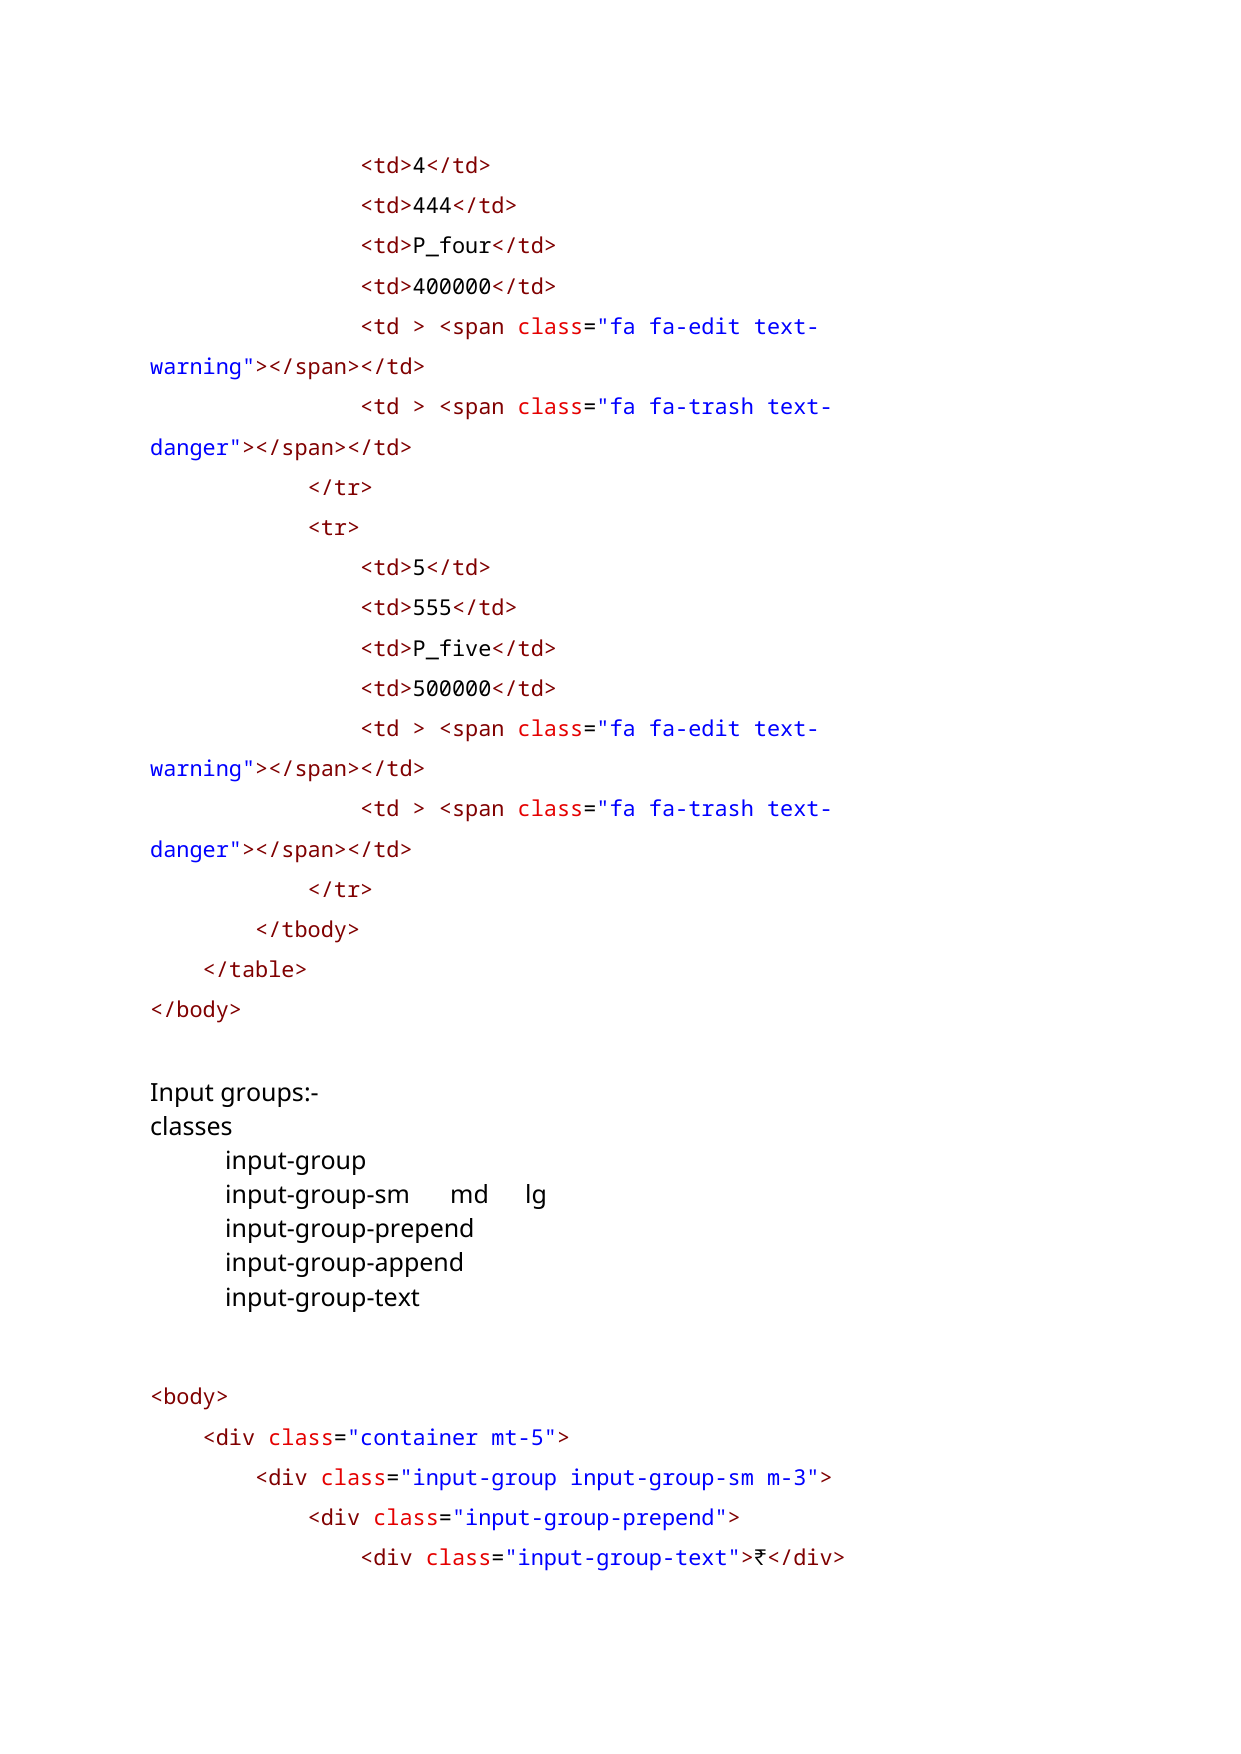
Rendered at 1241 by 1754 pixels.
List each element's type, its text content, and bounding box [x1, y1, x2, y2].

text input-group-append [150, 1245, 1090, 1279]
text <td>555</td> [150, 592, 1090, 622]
text <td>P_four</td> [150, 230, 1090, 260]
text </body> [150, 994, 1090, 1024]
text classes [150, 1109, 1090, 1143]
text <td>4</td> [150, 150, 1090, 180]
text <td>P_five</td> [150, 632, 1090, 662]
text <td>444</td> [150, 190, 1090, 220]
text </tr> [150, 472, 1090, 501]
text <td > <span class="fa fa-trash text-danger"></span></td> [150, 793, 1090, 863]
text <tr> [150, 512, 1090, 542]
text <td > <span class="fa fa-trash text-danger"></span></td> [150, 391, 1090, 461]
text <td > <span class="fa fa-edit text-warning"></span></td> [150, 713, 1090, 783]
text <div class="container mt-5"> [150, 1422, 1090, 1451]
text <td > <span class="fa fa-edit text-warning"></span></td> [150, 311, 1090, 381]
text </tbody> [150, 914, 1090, 944]
text <div class="input-group-prepend"> [150, 1502, 1090, 1532]
text Input groups:- [150, 1075, 1090, 1109]
text </tr> [150, 874, 1090, 903]
text input-group [150, 1143, 1090, 1177]
text </table> [150, 954, 1090, 984]
text input-group-sm md lg [150, 1177, 1090, 1211]
text <td>5</td> [150, 552, 1090, 582]
text input-group-prepend [150, 1211, 1090, 1245]
text input-group-text [150, 1279, 1090, 1313]
text <td>500000</td> [150, 673, 1090, 702]
text <div class="input-group input-group-sm m-3"> [150, 1462, 1090, 1492]
text <body> [150, 1381, 1090, 1411]
text <div class="input-group-text">₹</div> [150, 1542, 1090, 1572]
text <td>400000</td> [150, 271, 1090, 300]
